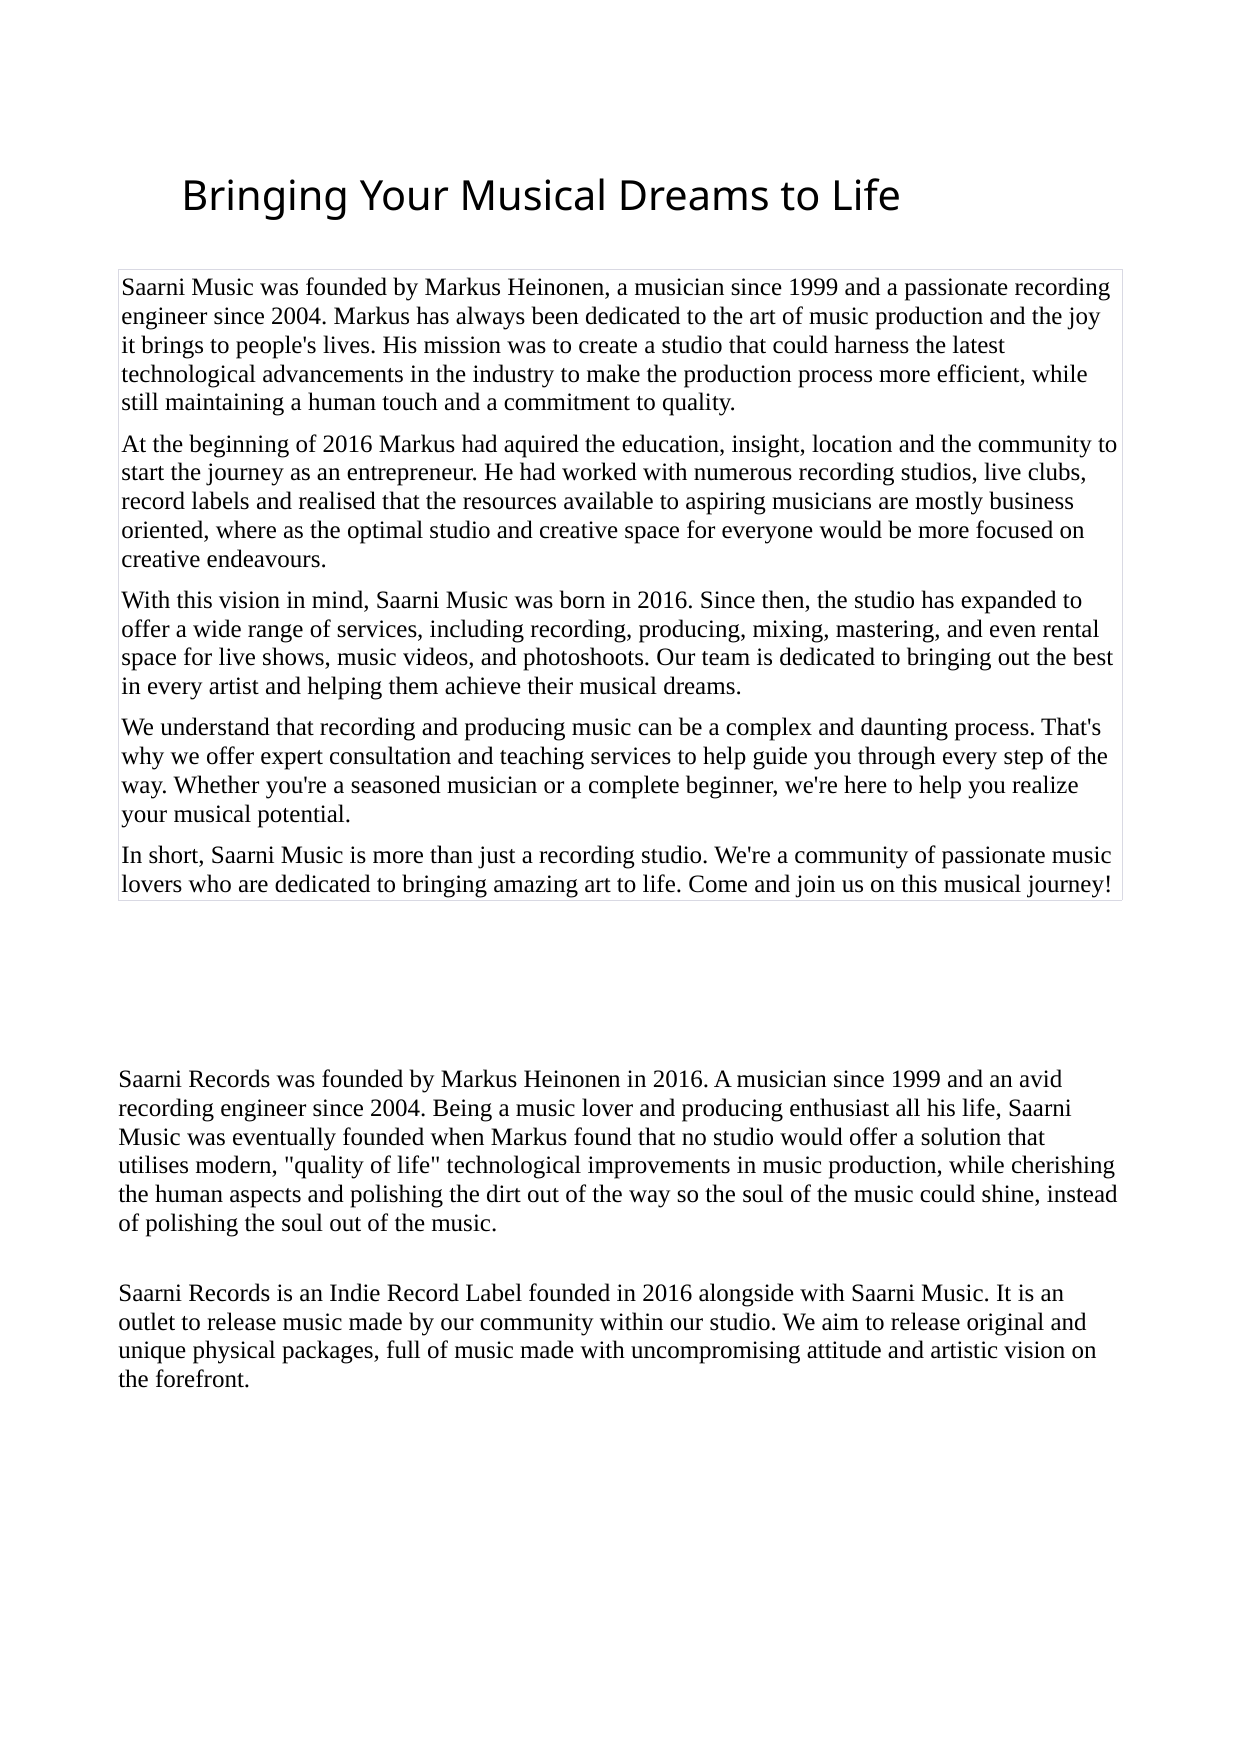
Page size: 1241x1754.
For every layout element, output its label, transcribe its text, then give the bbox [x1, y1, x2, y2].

text Saarni Records was founded by Markus Heinonen in 2016. A musician since 1999 and an avid recording engineer since 2004. Being a music lover and producing enthusiast all his life, Saarni Music was eventually founded when Markus found that no studio would offer a solution that utilises modern, "quality of life" technological improvements in music production, while cherishing the human aspects and polishing the dirt out of the way so the soul of the music could shine, instead of polishing the soul out of the music. [118, 1064, 1122, 1237]
text In short, Saarni Music is more than just a recording studio. We're a community of passionate music lovers who are dedicated to bringing amazing art to life. Come and join us on this musical journey! [119, 837, 1122, 900]
text Saarni Music was founded by Markus Heinonen, a musician since 1999 and a passionate recording engineer since 2004. Markus has always been dedicated to the art of music production and the joy it brings to people's lives. His mission was to create a studio that could harness the latest technological advancements in the industry to make the production process more efficient, while still maintaining a human touch and a commitment to quality. [119, 270, 1122, 416]
text Bringing Your Musical Dreams to Life [181, 166, 1059, 222]
text At the beginning of 2016 Markus had aquired the education, insight, location and the community to start the journey as an entrepreneur. He had worked with numerous recording studios, live clubs, record labels and realised that the resources available to aspiring musicians are mostly business oriented, where as the optimal studio and creative space for everyone would be more focused on creative endeavours. [119, 426, 1122, 572]
text We understand that recording and producing music can be a complex and daunting process. That's why we offer expert consultation and teaching services to help guide you through every step of the way. Whether you're a seasoned musician or a complete beginner, we're here to help you realize your musical potential. [119, 709, 1122, 827]
text With this vision in mind, Saarni Music was born in 2016. Since then, the studio has expanded to offer a wide range of services, including recording, producing, mixing, mastering, and even rental space for live shows, music videos, and photoshoots. Our team is dedicated to bringing out the best in every artist and helping them achieve their musical dreams. [119, 582, 1122, 700]
text Saarni Records is an Indie Record Label founded in 2016 alongside with Saarni Music. It is an outlet to release music made by our community within our studio. We aim to release original and unique physical packages, full of music made with uncompromising attitude and artistic vision on the forefront. [118, 1278, 1122, 1393]
